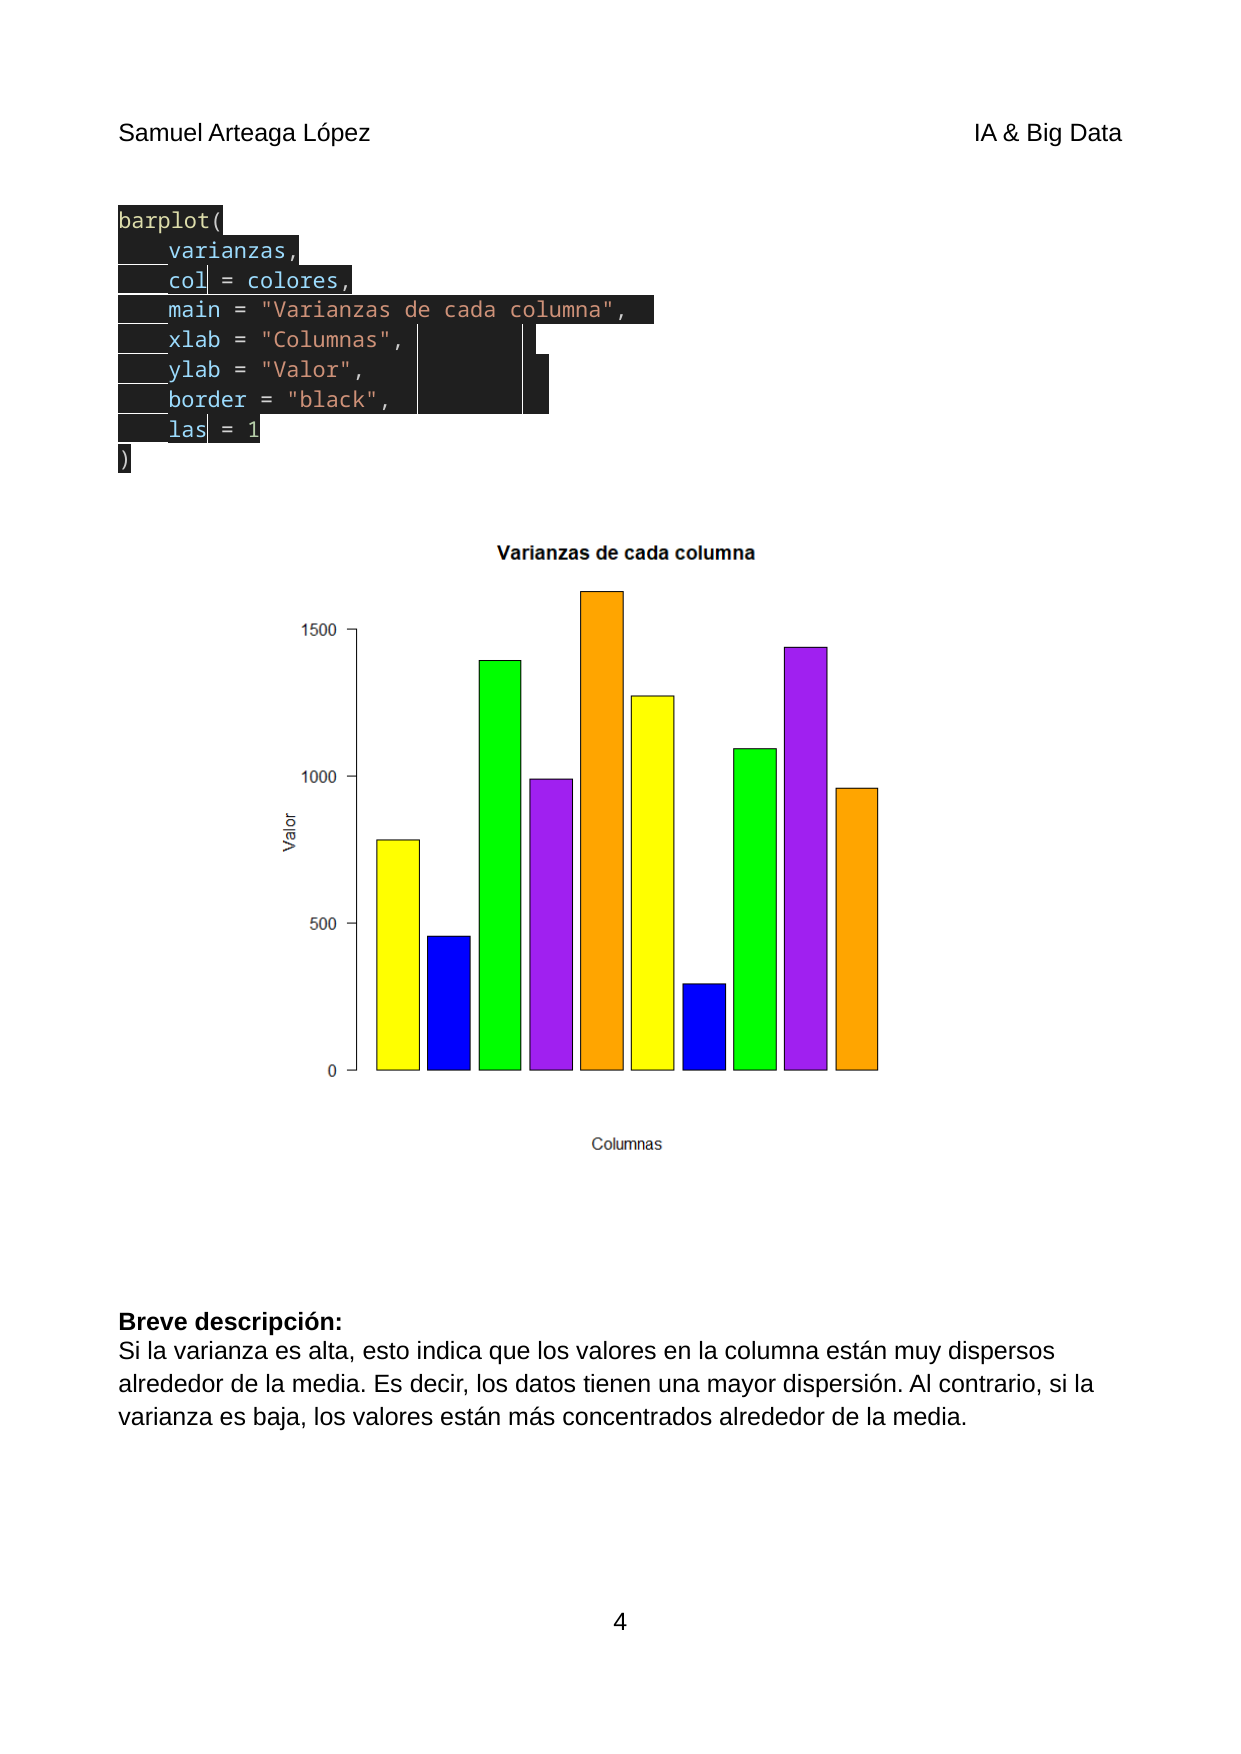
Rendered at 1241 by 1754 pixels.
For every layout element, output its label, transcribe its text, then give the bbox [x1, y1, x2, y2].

picture [277, 512, 939, 1174]
text ) [118, 443, 1122, 473]
text varianzas, [118, 235, 1122, 265]
text Si la varianza es alta, esto indica que los valores en la columna están muy dispersos alrededor de la media. Es decir, los datos tienen una mayor dispersión. Al contrario, si la varianza es baja, los valores están más concentrados alrededor de la media. [118, 1336, 1122, 1431]
text ylab = "Valor", [118, 354, 1122, 384]
text border = "black", [118, 384, 1122, 414]
text xlab = "Columnas", [118, 324, 1122, 354]
text las = 1 [118, 414, 1122, 443]
text barplot( [118, 205, 1122, 235]
text Breve descripción: [118, 1307, 1122, 1336]
text main = "Varianzas de cada columna", [118, 294, 1122, 324]
text col = colores, [118, 265, 1122, 294]
